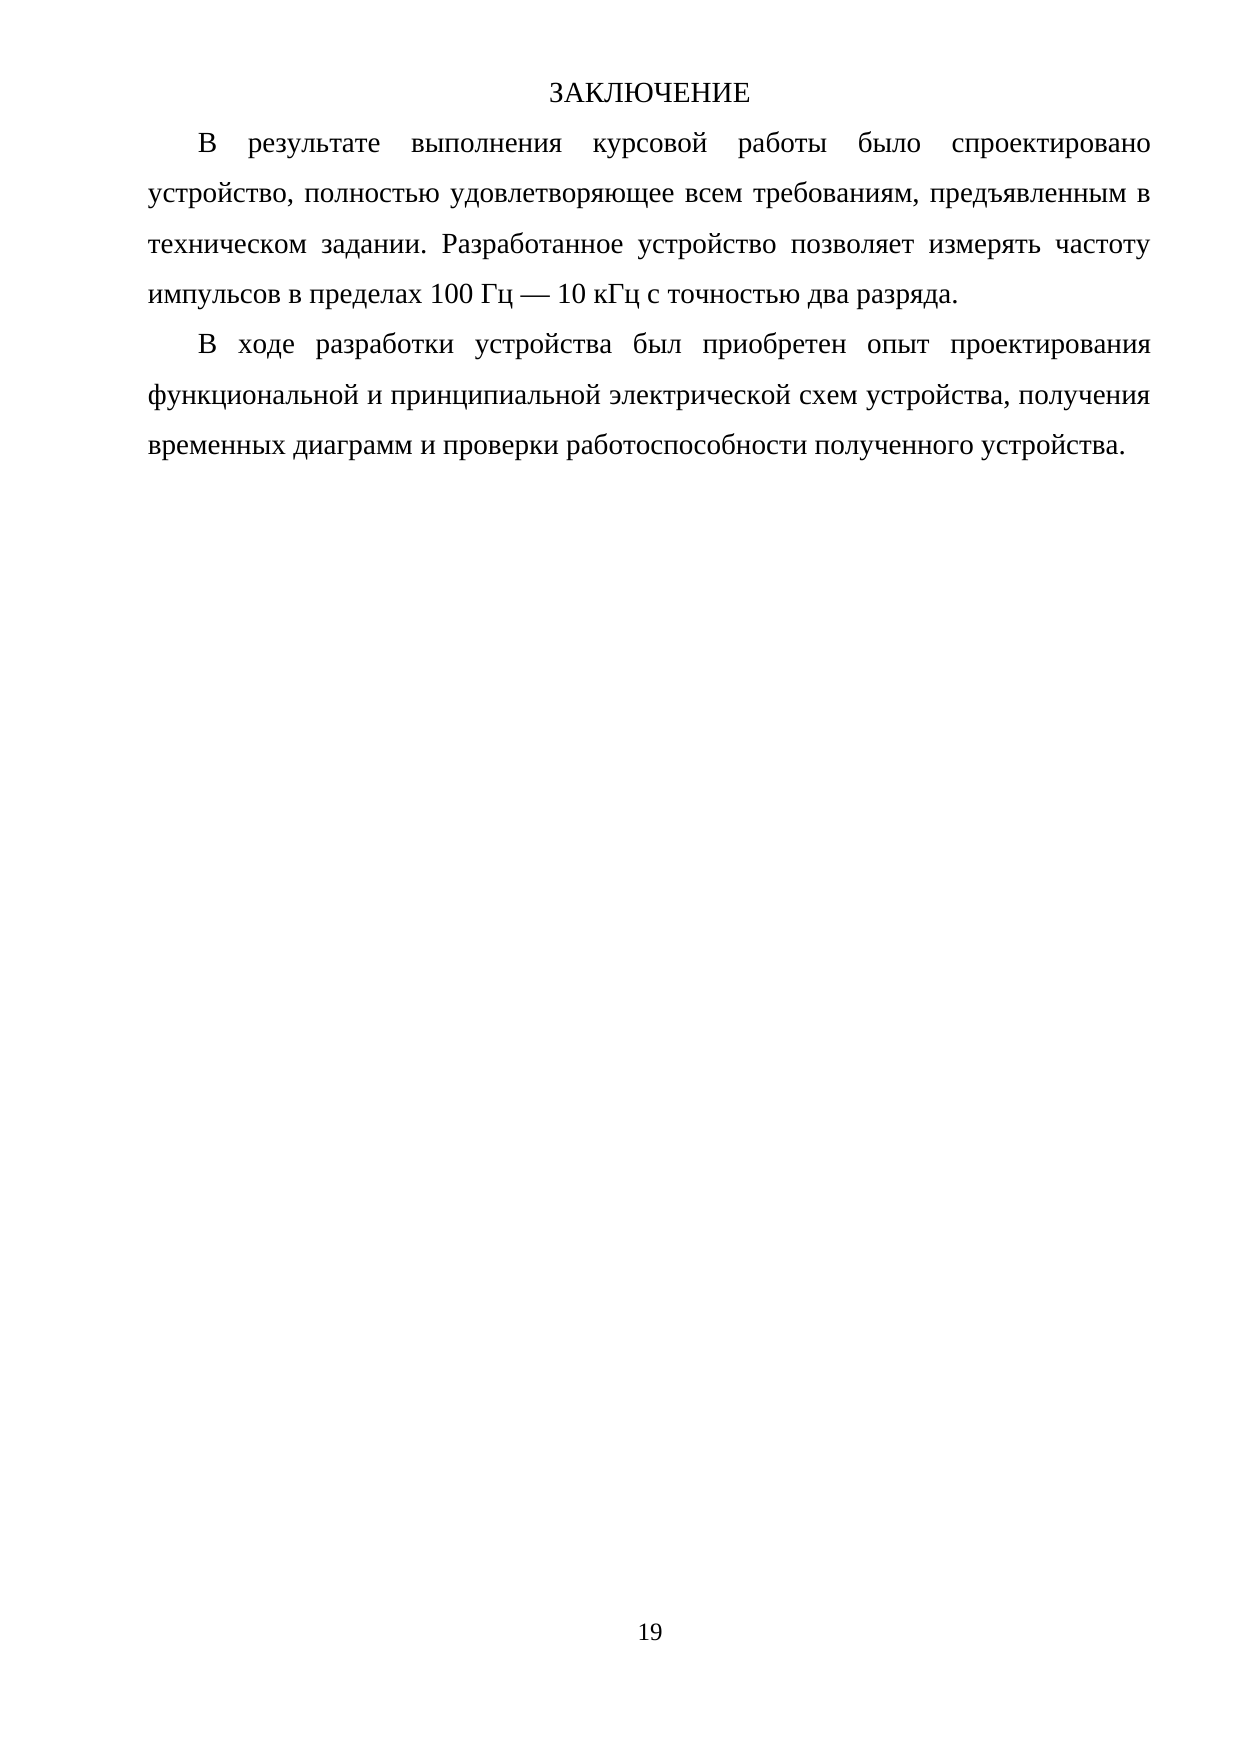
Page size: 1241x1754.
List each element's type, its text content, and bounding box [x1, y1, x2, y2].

text В результате выполнения курсовой работы было спроектировано устройство, полностью удовлетворяющее всем требованиям, предъявленным в техническом задании. Разработанное устройство позволяет измерять частоту импульсов в пределах 100 Гц — 10 кГц с точностью два разряда. [148, 125, 1152, 310]
text В ходе разработки устройства был приобретен опыт проектирования функциональной и принципиальной электрической схем устройства, получения временных диаграмм и проверки работоспособности полученного устройства. [148, 327, 1152, 461]
subtitle ЗАКЛЮЧЕНИЕ [148, 75, 1152, 108]
